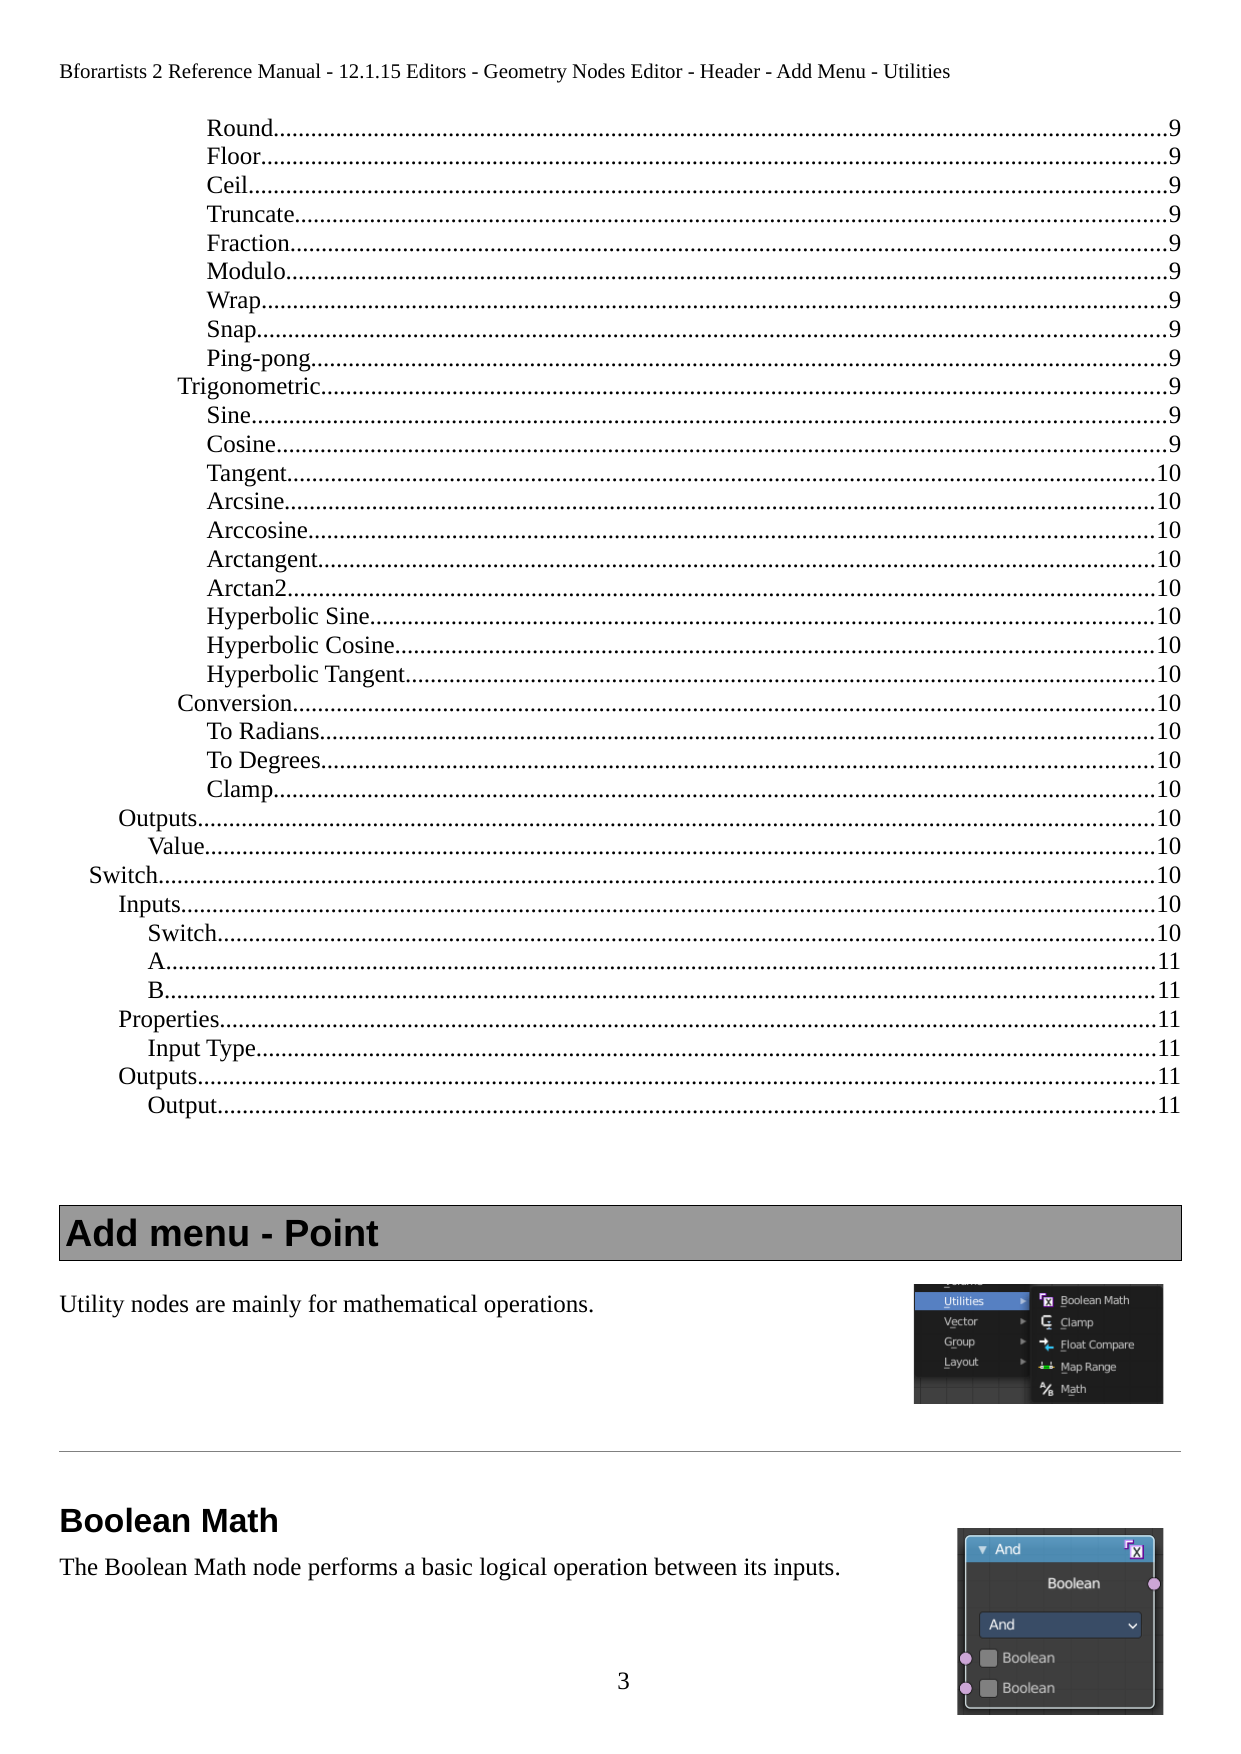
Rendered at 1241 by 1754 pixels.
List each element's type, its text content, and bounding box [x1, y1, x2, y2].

text Properties 11 [118, 1004, 1181, 1033]
table_header Add menu - Point [60, 1206, 1181, 1260]
text Inputs 10 [118, 889, 1181, 918]
text Snap 9 [206, 314, 1181, 343]
text Tangent 10 [206, 458, 1181, 486]
text Conversion 10 [177, 688, 1181, 716]
text Fraction 9 [206, 228, 1181, 256]
text Outputs 11 [118, 1061, 1181, 1090]
text Ceil 9 [206, 170, 1181, 199]
text Sine 9 [206, 400, 1181, 429]
text Ping-pong 9 [206, 343, 1181, 371]
text To Degrees 10 [206, 745, 1181, 774]
text Hyperbolic Sine 10 [206, 601, 1181, 630]
text To Radians 10 [206, 716, 1181, 745]
text Switch 10 [147, 918, 1181, 946]
text Arctangent 10 [206, 544, 1181, 573]
text Modulo 9 [206, 256, 1181, 285]
text Cosine 9 [206, 429, 1181, 458]
text Hyperbolic Cosine 10 [206, 630, 1181, 659]
text Hyperbolic Tangent 10 [206, 659, 1181, 688]
text Clamp 10 [206, 774, 1181, 803]
text Arctan2 10 [206, 573, 1181, 601]
text Wrap 9 [206, 285, 1181, 314]
subtitle Boolean Math [59, 1501, 1181, 1540]
text Switch 10 [88, 860, 1181, 889]
text Outputs 10 [118, 803, 1181, 831]
text Arccosine 10 [206, 515, 1181, 544]
text Output 11 [147, 1090, 1181, 1119]
text Trigonometric 9 [177, 371, 1181, 400]
picture [913, 1284, 1164, 1404]
text A 11 [147, 946, 1181, 975]
text B 11 [147, 975, 1181, 1004]
text Floor 9 [206, 141, 1181, 170]
text Value 10 [147, 831, 1181, 860]
text Input Type 11 [147, 1033, 1181, 1061]
text Utility nodes are mainly for mathematical operations. [59, 1289, 913, 1318]
text Round 9 [206, 113, 1181, 141]
picture [957, 1528, 1164, 1715]
text The Boolean Math node performs a basic logical operation between its inputs. [59, 1552, 957, 1581]
text Arcsine 10 [206, 486, 1181, 515]
text Truncate 9 [206, 199, 1181, 228]
